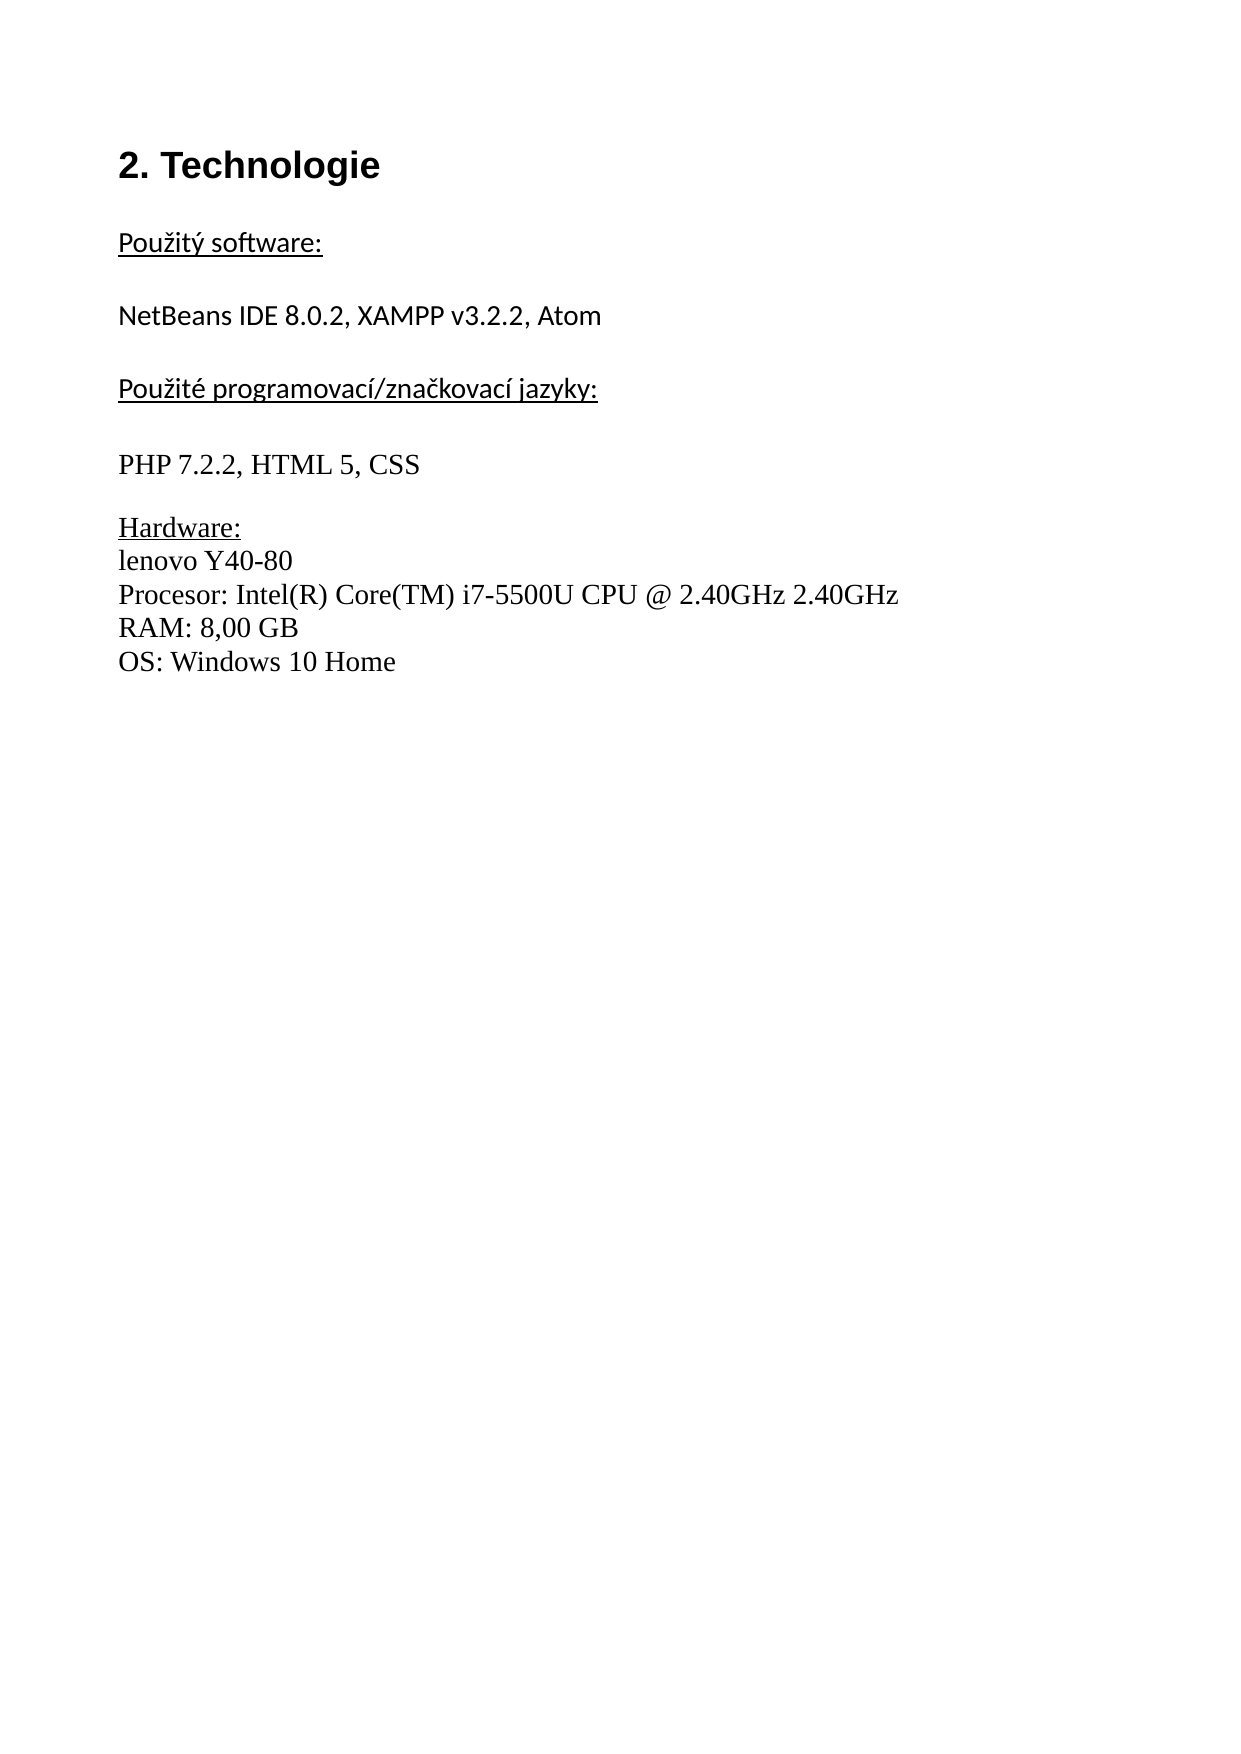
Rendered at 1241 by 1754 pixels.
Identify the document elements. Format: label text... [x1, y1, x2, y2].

text RAM: 8,00 GB [118, 610, 1122, 644]
subtitle 2. Technologie [118, 143, 1122, 187]
subtitle Použité programovací/značkovací jazyky: [118, 371, 1122, 406]
text Procesor: Intel(R) Core(TM) i7-5500U CPU @ 2.40GHz 2.40GHz [118, 577, 1122, 610]
text Hardware: [118, 510, 1122, 543]
text PHP 7.2.2, HTML 5, CSS [118, 447, 1122, 481]
subtitle NetBeans IDE 8.0.2, XAMPP v3.2.2, Atom [118, 297, 1122, 333]
text OS: Windows 10 Home [118, 644, 1122, 677]
subtitle Použitý software: [118, 224, 1122, 260]
text lenovo Y40-80 [118, 543, 1122, 577]
